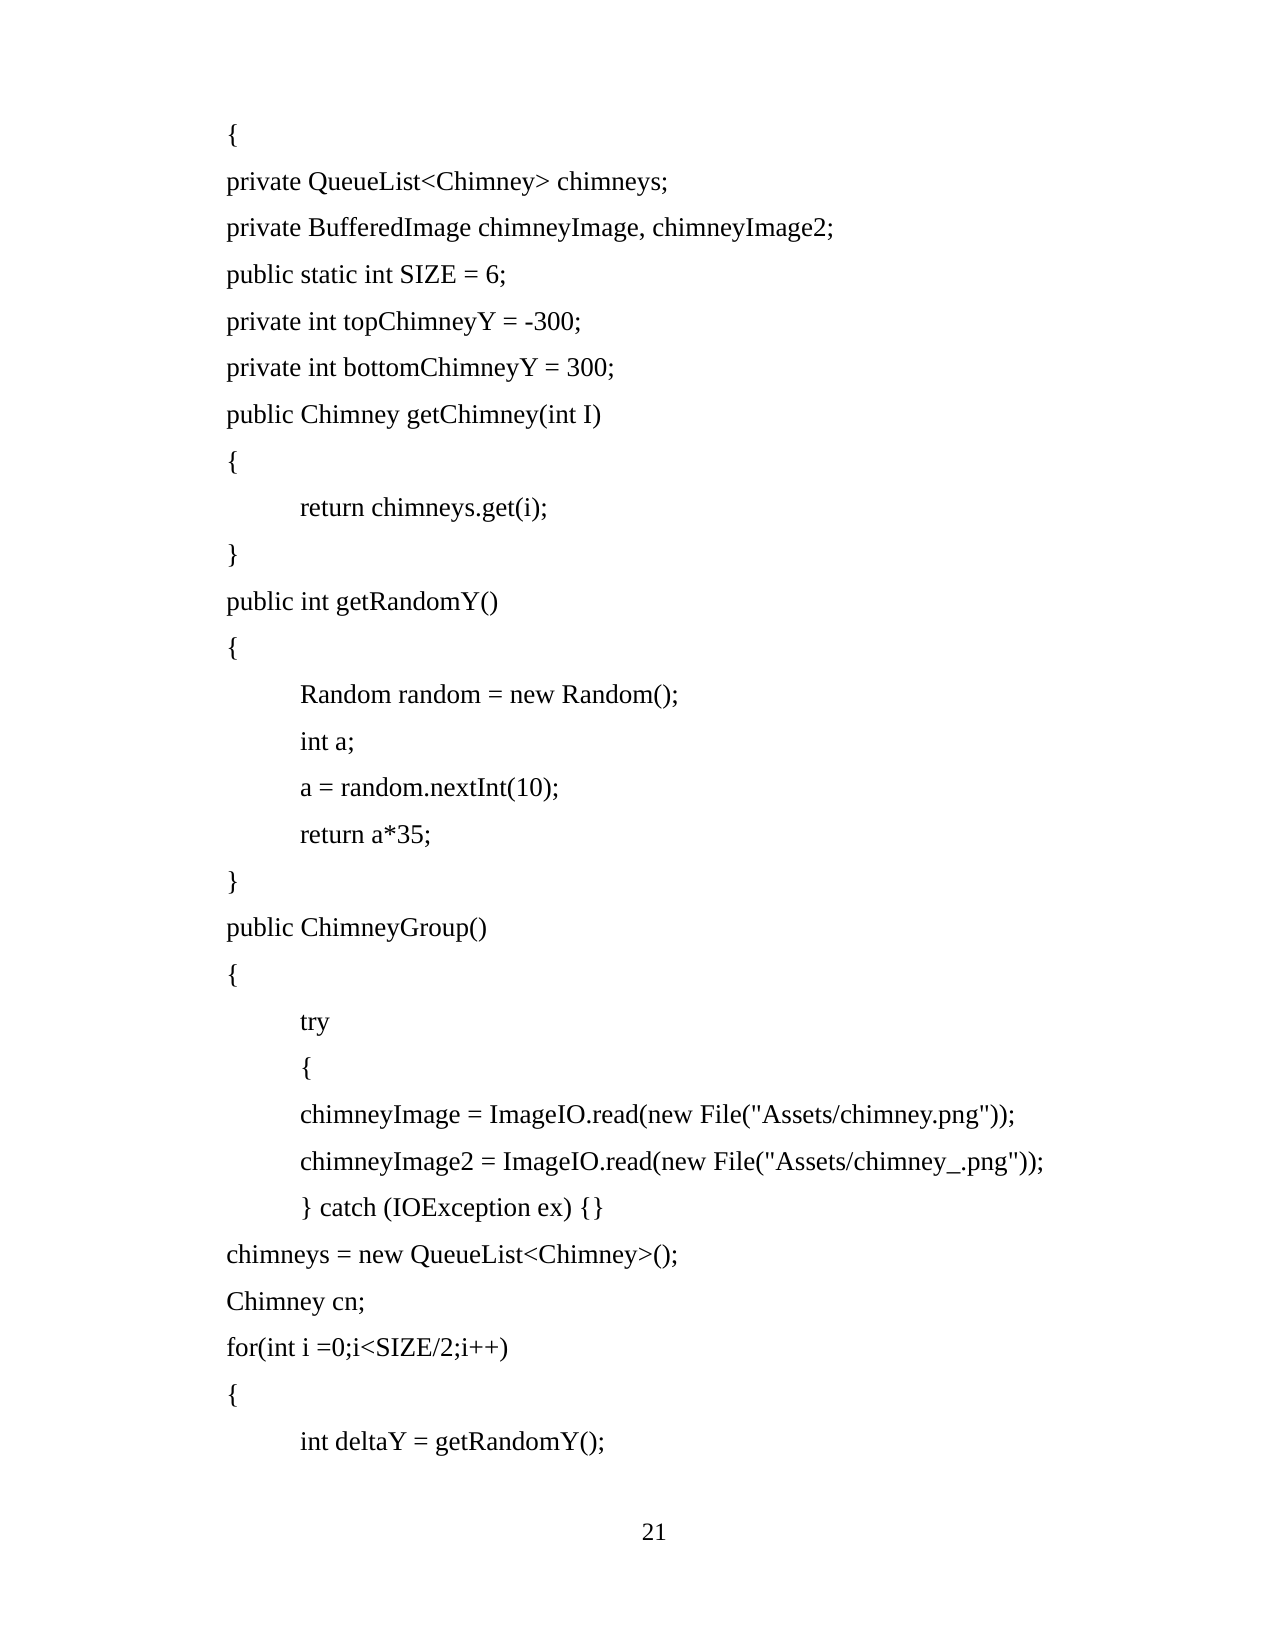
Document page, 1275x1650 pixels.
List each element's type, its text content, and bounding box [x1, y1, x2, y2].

text { [226, 1051, 1156, 1083]
text int deltaY = getRandomY(); [226, 1425, 1156, 1456]
text Chimney cn; [226, 1285, 1156, 1316]
text chimneyImage2 = ImageIO.read(new File("Assets/chimney_.png")); [226, 1145, 1156, 1176]
text { [226, 631, 1156, 663]
text private int bottomChimneyY = 300; [226, 351, 1156, 383]
text public static int SIZE = 6; [226, 258, 1156, 289]
text return a*35; [226, 818, 1156, 849]
text { [226, 958, 1156, 989]
text int a; [226, 725, 1156, 756]
text a = random.nextInt(10); [226, 771, 1156, 803]
text } catch (IOException ex) {} [226, 1191, 1156, 1223]
text try [226, 1005, 1156, 1036]
text chimneyImage = ImageIO.read(new File("Assets/chimney.png")); [226, 1098, 1156, 1129]
text private QueueList<Chimney> chimneys; [226, 165, 1156, 196]
text { [226, 445, 1156, 476]
text private BufferedImage chimneyImage, chimneyImage2; [226, 211, 1156, 243]
text chimneys = new QueueList<Chimney>(); [226, 1238, 1156, 1269]
text return chimneys.get(i); [226, 491, 1156, 523]
text for(int i =0;i<SIZE/2;i++) [226, 1331, 1156, 1363]
text } [226, 865, 1156, 896]
text Random random = new Random(); [226, 678, 1156, 709]
text public Chimney getChimney(int I) [226, 398, 1156, 429]
text } [226, 538, 1156, 569]
text public int getRandomY() [226, 585, 1156, 616]
text public ChimneyGroup() [226, 911, 1156, 943]
text { [226, 1378, 1156, 1409]
text private int topChimneyY = -300; [226, 305, 1156, 336]
text { [226, 118, 1156, 149]
